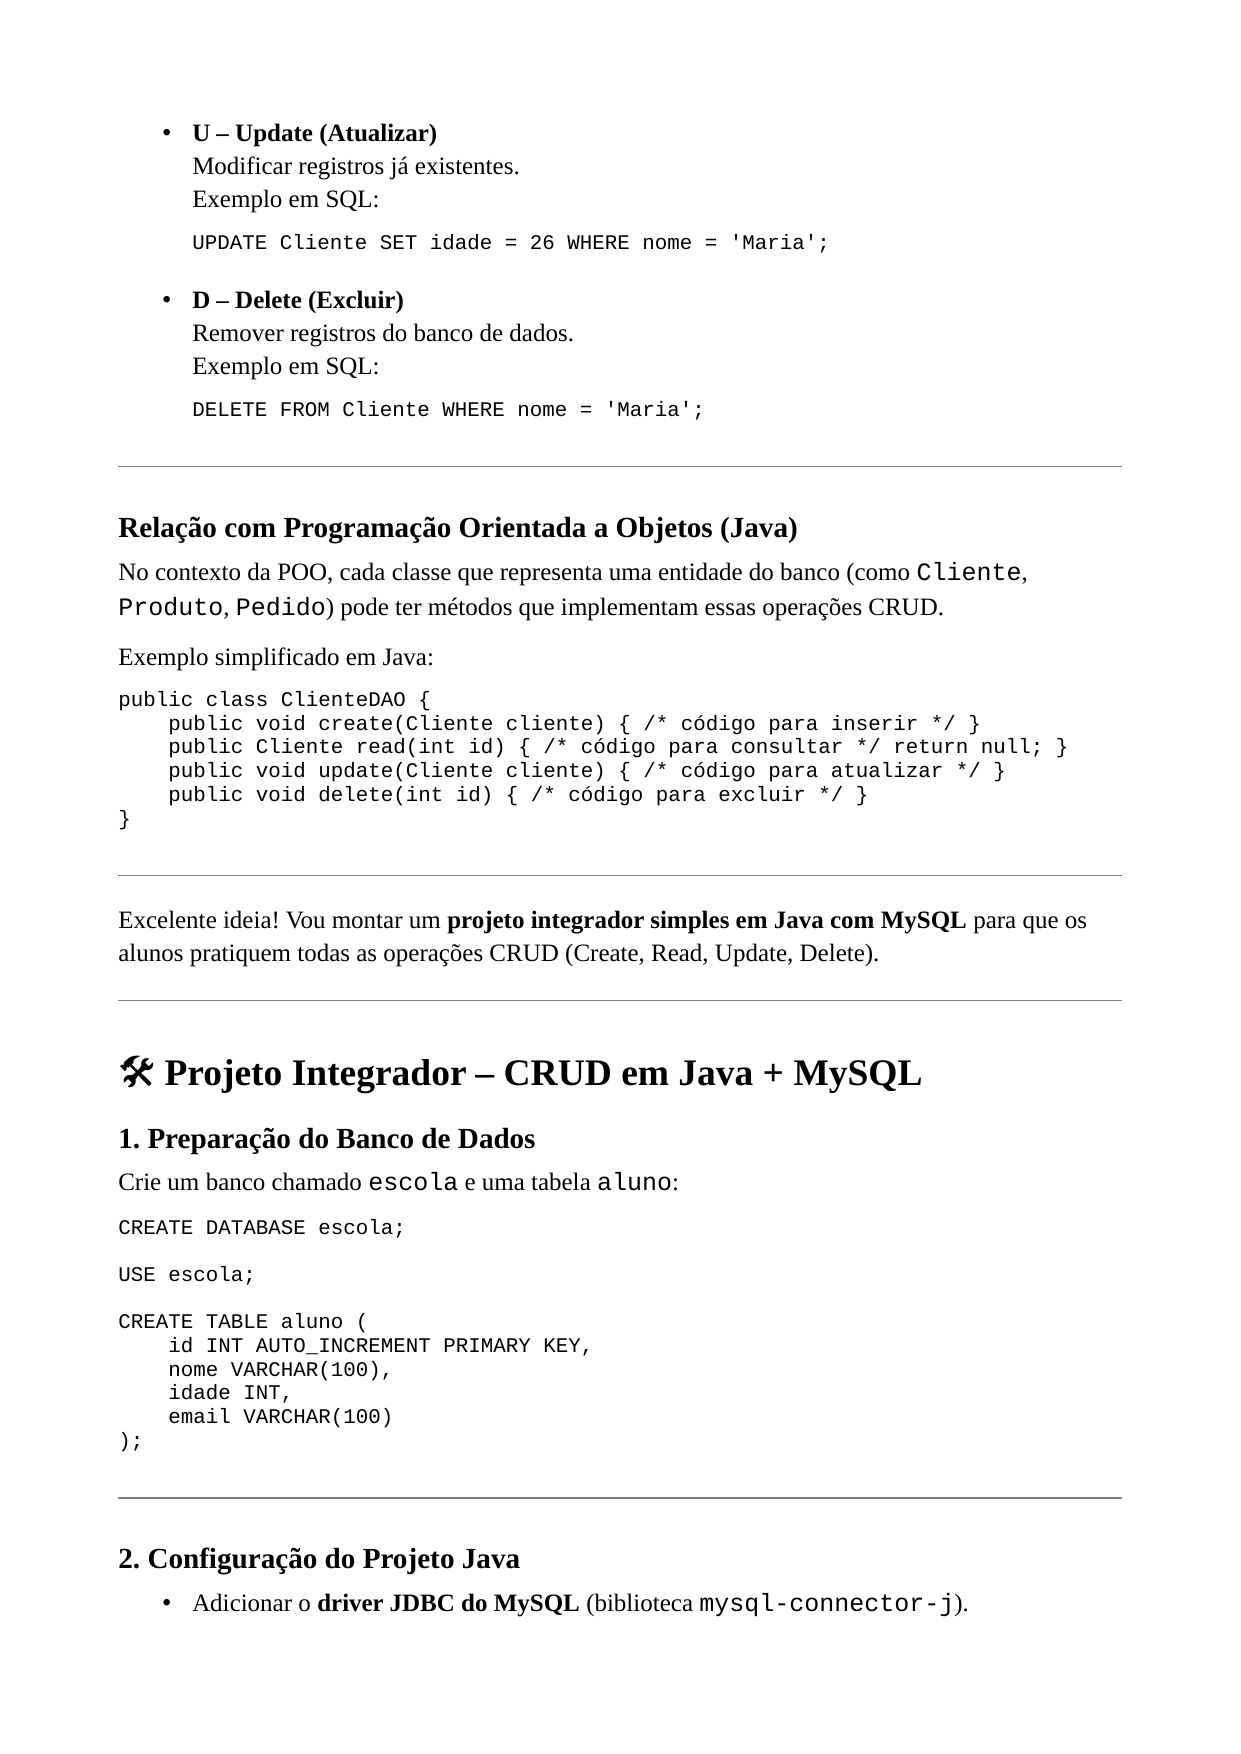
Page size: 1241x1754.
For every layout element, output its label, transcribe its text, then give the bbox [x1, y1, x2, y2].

text email VARCHAR(100) [118, 1406, 1122, 1430]
text public void delete(int id) { /* código para excluir */ } [118, 784, 1122, 807]
text public void create(Cliente cliente) { /* código para inserir */ } [118, 713, 1122, 737]
list Adicionar o driver JDBC do MySQL (biblioteca mysql-connector-j). [162, 1588, 1122, 1618]
text public void update(Cliente cliente) { /* código para atualizar */ } [118, 760, 1122, 784]
subtitle 2. Configuração do Projeto Java [118, 1542, 1122, 1575]
text idade INT, [118, 1382, 1122, 1406]
text CREATE TABLE aluno ( [118, 1311, 1122, 1335]
text Crie um banco chamado escola e uma tabela aluno: [118, 1167, 1122, 1198]
list UPDATE Cliente SET idade = 26 WHERE nome = 'Maria'; [162, 232, 1122, 255]
subtitle Relação com Programação Orientada a Objetos (Java) [118, 511, 1122, 544]
list D – Delete (Excluir) Remover registros do banco de dados. Exemplo em SQL: [162, 285, 1122, 380]
text Exemplo simplificado em Java: [118, 642, 1122, 670]
text ); [118, 1430, 1122, 1453]
subtitle 1. Preparação do Banco de Dados [118, 1121, 1122, 1154]
text id INT AUTO_INCREMENT PRIMARY KEY, [118, 1335, 1122, 1359]
text Excelente ideia! Vou montar um projeto integrador simples em Java com MySQL para que os alunos pratiquem todas as operações CRUD (Create, Read, Update, Delete). [118, 905, 1122, 967]
text nome VARCHAR(100), [118, 1359, 1122, 1382]
text public class ClienteDAO { [118, 689, 1122, 713]
list U – Update (Atualizar) Modificar registros já existentes. Exemplo em SQL: [162, 118, 1122, 213]
text USE escola; [118, 1264, 1122, 1288]
subtitle 🛠️ Projeto Integrador – CRUD em Java + MySQL [118, 1051, 1122, 1094]
text CREATE DATABASE escola; [118, 1217, 1122, 1241]
text public Cliente read(int id) { /* código para consultar */ return null; } [118, 737, 1122, 760]
text } [118, 807, 1122, 831]
text No contexto da POO, cada classe que representa uma entidade do banco (como Cliente, Produto, Pedido) pode ter métodos que implementam essas operações CRUD. [118, 557, 1122, 622]
list DELETE FROM Cliente WHERE nome = 'Maria'; [162, 398, 1122, 422]
